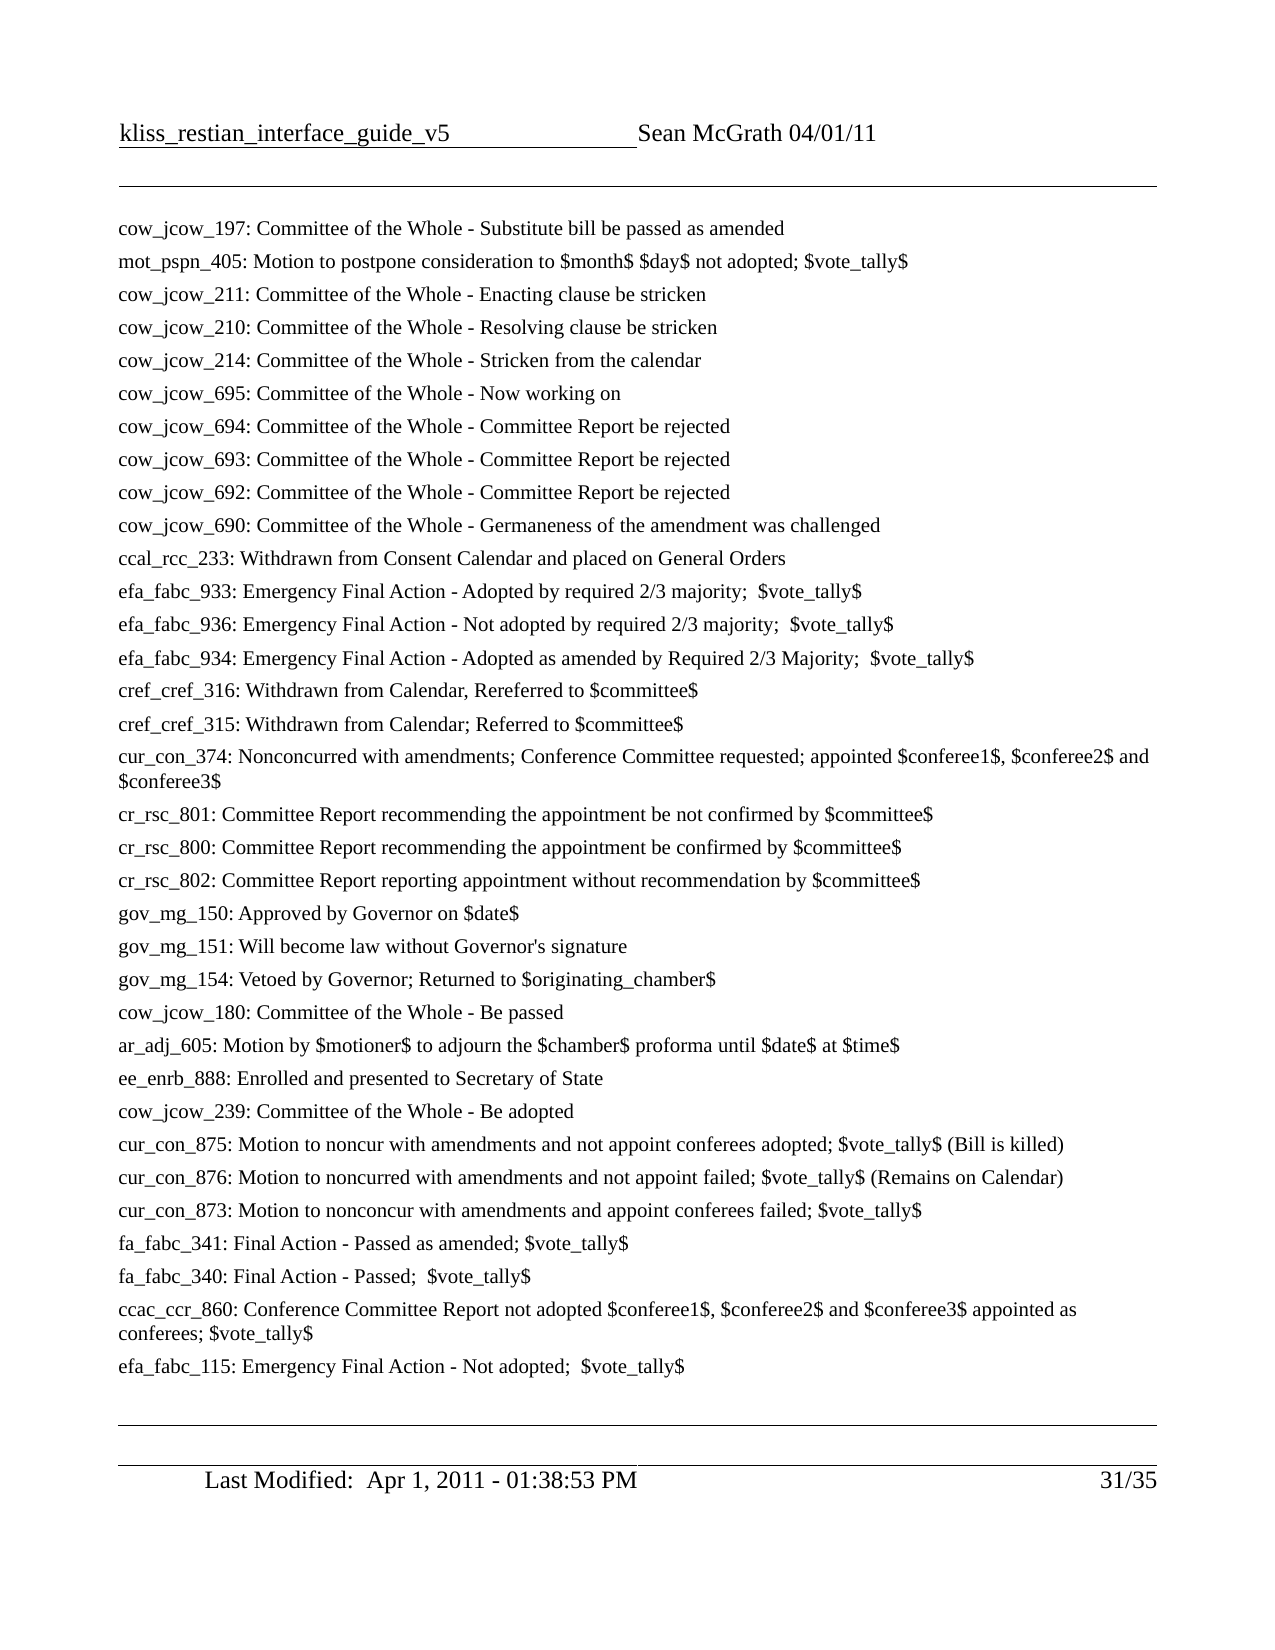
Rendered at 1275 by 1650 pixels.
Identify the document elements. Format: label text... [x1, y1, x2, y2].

text cow_jcow_695: Committee of the Whole - Now working on [118, 381, 1157, 405]
text cr_rsc_802: Committee Report reporting appointment without recommendation by $committee$ [118, 868, 1157, 892]
text cow_jcow_693: Committee of the Whole - Committee Report be rejected [118, 447, 1157, 471]
text cow_jcow_239: Committee of the Whole - Be adopted [118, 1099, 1157, 1123]
text cow_jcow_692: Committee of the Whole - Committee Report be rejected [118, 480, 1157, 504]
text cr_rsc_801: Committee Report recommending the appointment be not confirmed by $committee$ [118, 802, 1157, 826]
text efa_fabc_936: Emergency Final Action - Not adopted by required 2/3 majority; $vote_tally$ [118, 612, 1157, 636]
text cur_con_875: Motion to noncur with amendments and not appoint conferees adopted; $vote_tally$ (Bill is killed) [118, 1132, 1157, 1156]
text ee_enrb_888: Enrolled and presented to Secretary of State [118, 1066, 1157, 1090]
text efa_fabc_115: Emergency Final Action - Not adopted; $vote_tally$ [118, 1354, 1157, 1378]
text gov_mg_151: Will become law without Governor's signature [118, 934, 1157, 958]
text cur_con_873: Motion to nonconcur with amendments and appoint conferees failed; $vote_tally$ [118, 1198, 1157, 1222]
text cow_jcow_210: Committee of the Whole - Resolving clause be stricken [118, 315, 1157, 339]
text gov_mg_154: Vetoed by Governor; Returned to $originating_chamber$ [118, 967, 1157, 991]
text cur_con_876: Motion to noncurred with amendments and not appoint failed; $vote_tally$ (Remains on Calendar) [118, 1165, 1157, 1189]
text cow_jcow_180: Committee of the Whole - Be passed [118, 1000, 1157, 1024]
text ccac_ccr_860: Conference Committee Report not adopted $conferee1$, $conferee2$ and $conferee3$ appointed as conferees; $vote_tally$ [118, 1297, 1157, 1345]
text efa_fabc_933: Emergency Final Action - Adopted by required 2/3 majority; $vote_tally$ [118, 579, 1157, 603]
text cow_jcow_214: Committee of the Whole - Stricken from the calendar [118, 348, 1157, 372]
text cow_jcow_211: Committee of the Whole - Enacting clause be stricken [118, 282, 1157, 306]
text mot_pspn_405: Motion to postpone consideration to $month$ $day$ not adopted; $vote_tally$ [118, 249, 1157, 273]
text fa_fabc_341: Final Action - Passed as amended; $vote_tally$ [118, 1231, 1157, 1255]
text cr_rsc_800: Committee Report recommending the appointment be confirmed by $committee$ [118, 834, 1157, 859]
text cow_jcow_690: Committee of the Whole - Germaneness of the amendment was challenged [118, 513, 1157, 537]
text cow_jcow_694: Committee of the Whole - Committee Report be rejected [118, 414, 1157, 438]
text gov_mg_150: Approved by Governor on $date$ [118, 901, 1157, 925]
text cref_cref_315: Withdrawn from Calendar; Referred to $committee$ [118, 711, 1157, 736]
text cow_jcow_197: Committee of the Whole - Substitute bill be passed as amended [118, 216, 1157, 240]
text ar_adj_605: Motion by $motioner$ to adjourn the $chamber$ proforma until $date$ at $time$ [118, 1033, 1157, 1057]
text cref_cref_316: Withdrawn from Calendar, Rereferred to $committee$ [118, 678, 1157, 702]
text fa_fabc_340: Final Action - Passed; $vote_tally$ [118, 1264, 1157, 1288]
text cur_con_374: Nonconcurred with amendments; Conference Committee requested; appointed $conferee1$, $conferee2$ and $conferee3$ [118, 744, 1157, 793]
text ccal_rcc_233: Withdrawn from Consent Calendar and placed on General Orders [118, 546, 1157, 570]
text efa_fabc_934: Emergency Final Action - Adopted as amended by Required 2/3 Majority; $vote_tally$ [118, 645, 1157, 669]
